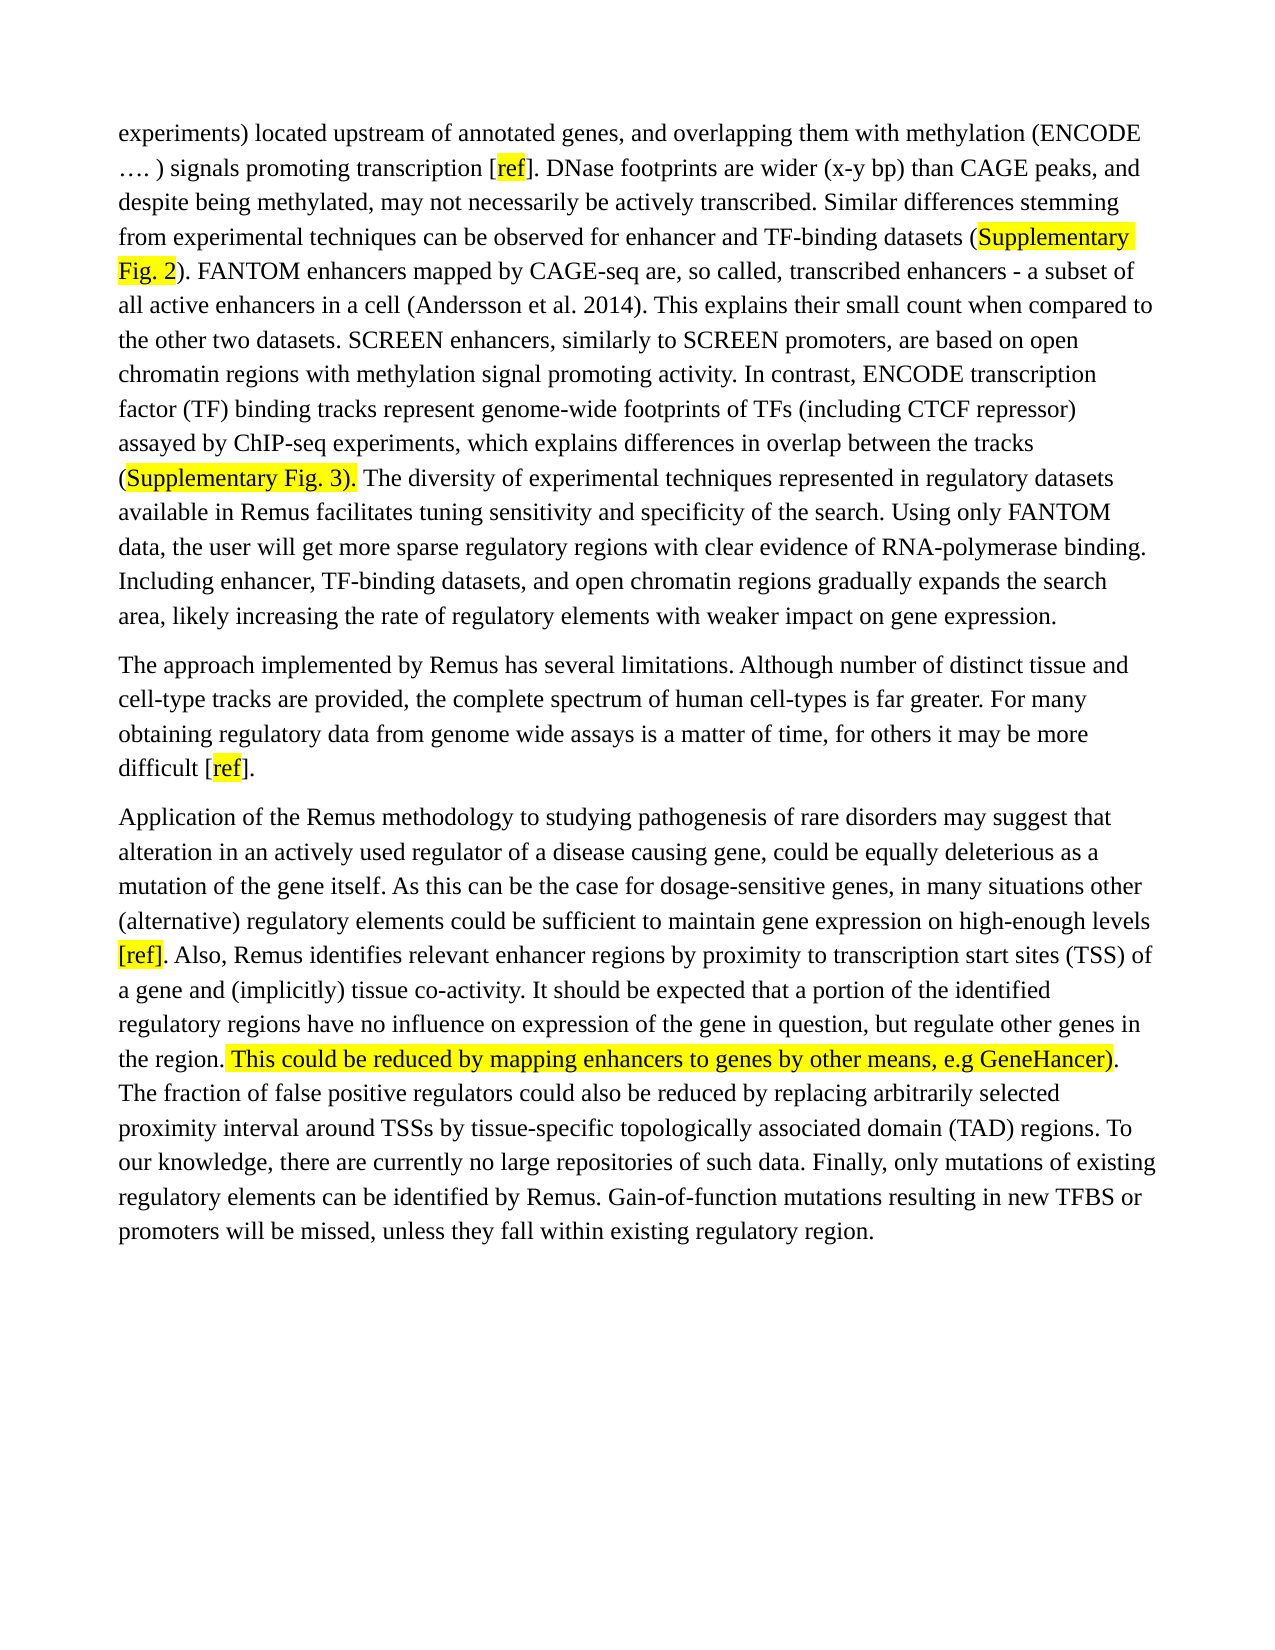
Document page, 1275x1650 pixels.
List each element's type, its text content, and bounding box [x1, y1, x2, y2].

text experiments) located upstream of annotated genes, and overlapping them with methylation (ENCODE …. ) signals promoting transcription [ref]. DNase footprints are wider (x-y bp) than CAGE peaks, and despite being methylated, may not necessarily be actively transcribed. Similar differences stemming from experimental techniques can be observed for enhancer and TF-binding datasets (Supplementary Fig. 2). FANTOM enhancers mapped by CAGE-seq are, so called, transcribed enhancers - a subset of all active enhancers in a cell (Andersson et al. 2014)⁠. This explains their small count when compared to the other two datasets. SCREEN enhancers, similarly to SCREEN promoters, are based on open chromatin regions with methylation signal promoting activity. In contrast, ENCODE transcription factor (TF) binding tracks represent genome-wide footprints of TFs (including CTCF repressor) assayed by ChIP-seq experiments, which explains differences in overlap between the tracks (Supplementary Fig. 3). The diversity of experimental techniques represented in regulatory datasets available in Remus facilitates tuning sensitivity and specificity of the search. Using only FANTOM data, the user will get more sparse regulatory regions with clear evidence of RNA-polymerase binding. Including enhancer, TF-binding datasets, and open chromatin regions gradually expands the search area, likely increasing the rate of regulatory elements with weaker impact on gene expression. [118, 118, 1157, 629]
text Application of the Remus methodology to studying pathogenesis of rare disorders may suggest that alteration in an actively used regulator of a disease causing gene, could be equally deleterious as a mutation of the gene itself. As this can be the case for dosage-sensitive genes, in many situations other (alternative) regulatory elements could be sufficient to maintain gene expression on high-enough levels [ref]. Also, Remus identifies relevant enhancer regions by proximity to transcription start sites (TSS) of a gene and (implicitly) tissue co-activity. It should be expected that a portion of the identified regulatory regions have no influence on expression of the gene in question, but regulate other genes in the region. This could be reduced by mapping enhancers to genes by other means, e.g GeneHancer). The fraction of false positive regulators could also be reduced by replacing arbitrarily selected proximity interval around TSSs by tissue-specific topologically associated domain (TAD) regions. To our knowledge, there are currently no large repositories of such data. Finally, only mutations of existing regulatory elements can be identified by Remus. Gain-of-function mutations resulting in new TFBS or promoters will be missed, unless they fall within existing regulatory region. [118, 802, 1157, 1245]
text The approach implemented by Remus has several limitations. Although number of distinct tissue and cell-type tracks are provided, the complete spectrum of human cell-types is far greater. For many obtaining regulatory data from genome wide assays is a matter of time, for others it may be more difficult [ref]. [118, 650, 1157, 782]
